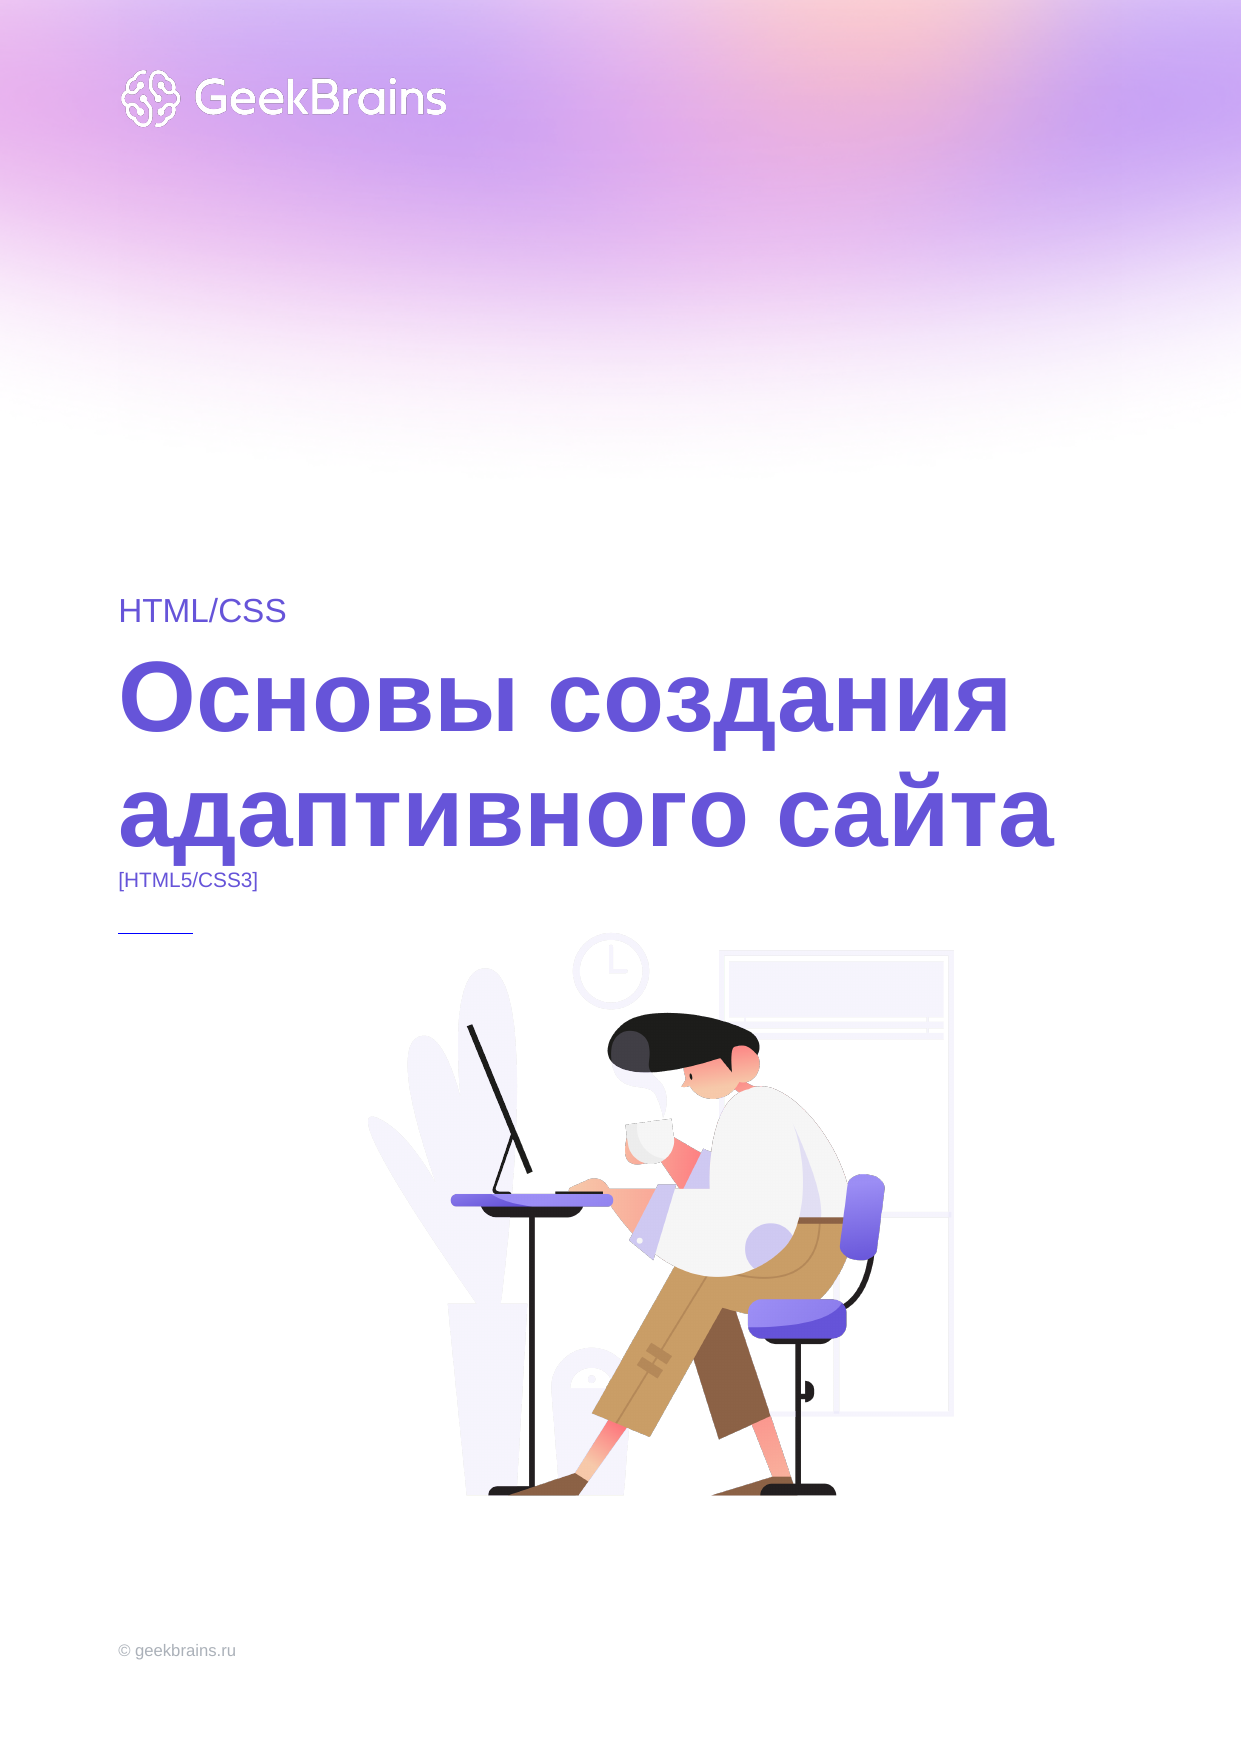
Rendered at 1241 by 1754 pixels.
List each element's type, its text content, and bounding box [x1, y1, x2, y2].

subtitle [HTML5/CSS3] [118, 867, 1122, 891]
picture [442, 918, 927, 1501]
picture [0, 0, 1241, 507]
title Основы создания адаптивного сайта [118, 637, 1122, 867]
subtitle HTML/CSS [118, 591, 1122, 629]
